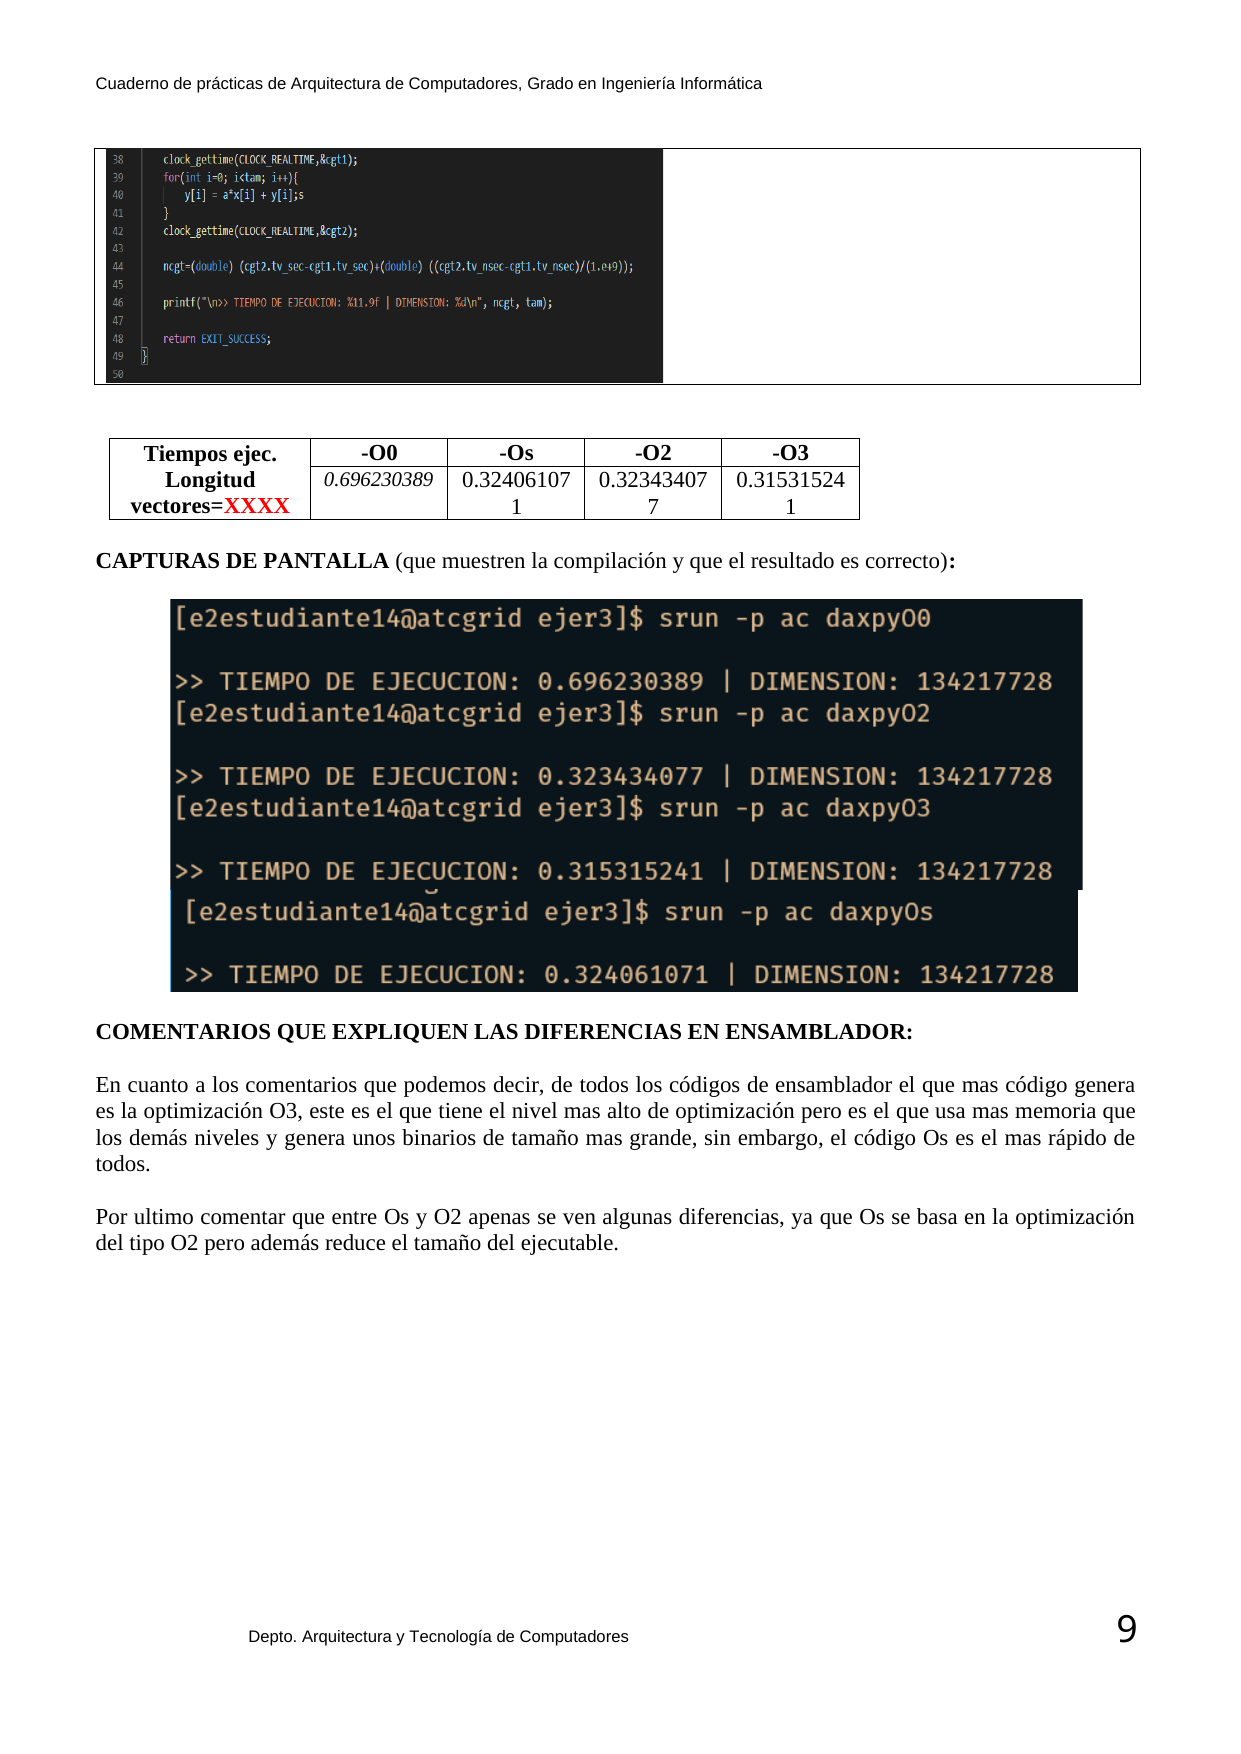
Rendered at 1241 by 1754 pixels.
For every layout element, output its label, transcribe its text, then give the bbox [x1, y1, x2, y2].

text En cuanto a los comentarios que podemos decir, de todos los códigos de ensamblador el que mas código genera es la optimización O3, este es el que tiene el nivel mas alto de optimización pero es el que usa mas memoria que los demás niveles y genera unos binarios de tamaño mas grande, sin embargo, el código Os es el mas rápido de todos. [95, 1071, 1137, 1177]
table_cell 0.324061071 [448, 467, 584, 519]
table_header -O2 [585, 439, 721, 466]
text Por ultimo comentar que entre Os y O2 apenas se ven algunas diferencias, ya que Os se basa en la optimización del tipo O2 pero además reduce el tamaño del ejecutable. [95, 1203, 1137, 1256]
table_header -O3 [722, 439, 859, 466]
text COMENTARIOS QUE EXPLIQUEN LAS DIFERENCIAS EN ENSAMBLADOR: [95, 1018, 1137, 1045]
table_cell 0.696230389 [311, 467, 447, 519]
table_header -Os [448, 439, 584, 466]
table_header -O0 [311, 439, 447, 466]
table_cell 0.323434077 [585, 467, 721, 519]
text CAPTURAS DE PANTALLA (que muestren la compilación y que el resultado es correcto): [95, 547, 1137, 573]
table_cell 0.315315241 [722, 467, 859, 519]
table_header [95, 149, 1140, 384]
table_header Tiempos ejec. Longitud vectores=XXXX [110, 439, 310, 519]
